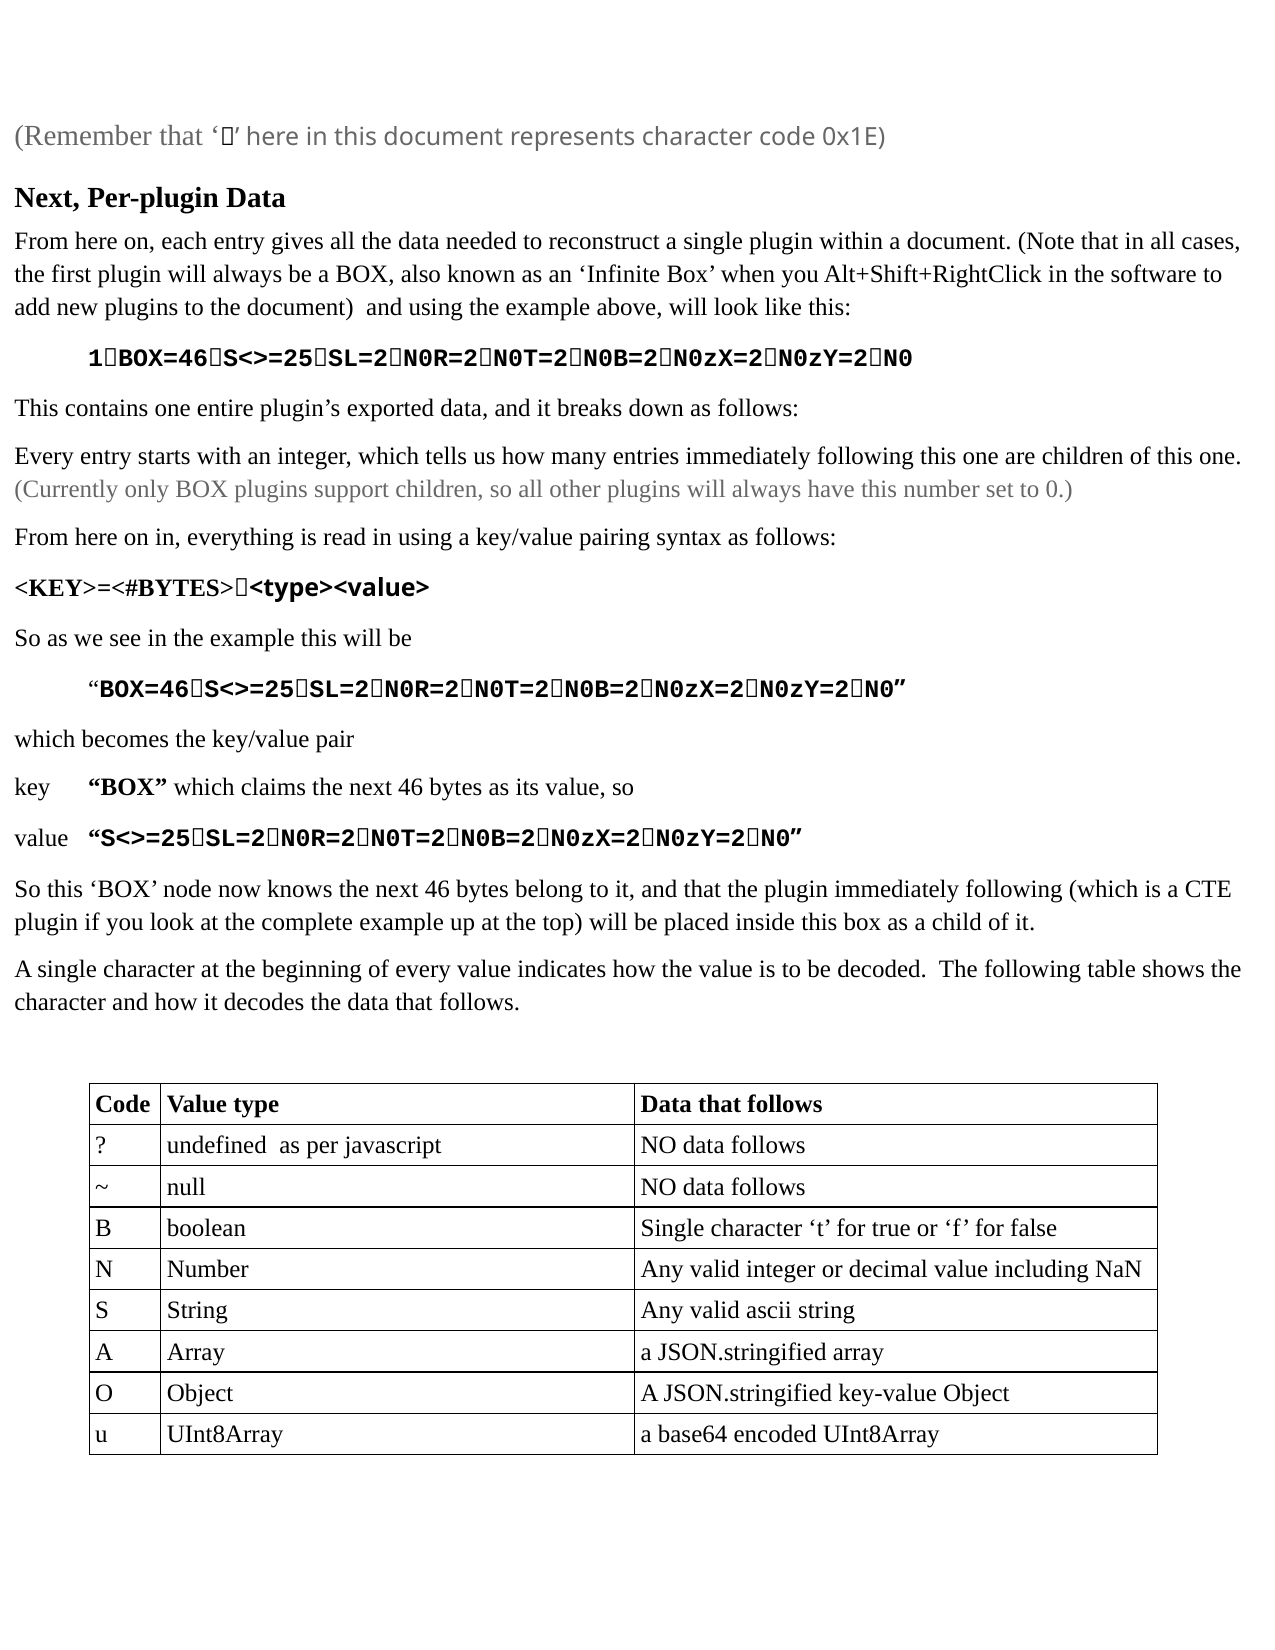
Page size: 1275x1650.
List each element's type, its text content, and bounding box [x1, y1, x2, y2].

table_cell NO data follows [635, 1125, 1157, 1165]
table_cell O [90, 1373, 160, 1413]
table_cell A JSON.stringified key-value Object [635, 1373, 1157, 1413]
text A single character at the beginning of every value indicates how the value is to be decoded. The following table shows the character and how it decodes the data that follows. [14, 954, 1242, 1016]
text From here on, each entry gives all the data needed to reconstruct a single plugin within a document. (Note that in all cases, the first plugin will always be a BOX, also known as an ‘Infinite Box’ when you Alt+Shift+RightClick in the software to add new plugins to the document) and using the example above, will look like this: [14, 226, 1242, 321]
text “BOX=46❎S<>=25❎SL=2❎N0R=2❎N0T=2❎N0B=2❎N0zX=2❎N0zY=2❎N0” [14, 671, 1242, 705]
subtitle Next, Per-plugin Data [14, 180, 1158, 213]
text <KEY>=<#BYTES>❎<type><value> [14, 569, 1242, 603]
table_cell B [90, 1208, 160, 1248]
table_cell String [161, 1290, 634, 1330]
table_cell a base64 encoded UInt8Array [635, 1414, 1157, 1454]
table_header Data that follows [635, 1084, 1157, 1124]
table_cell Any valid integer or decimal value including NaN [635, 1249, 1157, 1289]
table_header Value type [161, 1084, 634, 1124]
subtitle (Remember that ‘❎’ here in this document represents character code 0x1E) [14, 118, 1158, 153]
table_cell Array [161, 1331, 634, 1371]
table_cell S [90, 1290, 160, 1330]
list So this ‘BOX’ node now knows the next 46 bytes belong to it, and that the plugin immediately following (which is a CTE plugin if you look at the complete example up at the top) will be placed inside this box as a child of it. [14, 874, 1242, 936]
text key “BOX” which claims the next 46 bytes as its value, so [14, 772, 1242, 801]
text From here on in, everything is read in using a key/value pairing syntax as follows: [14, 522, 1242, 550]
text This contains one entire plugin’s exported data, and it breaks down as follows: [14, 393, 1242, 422]
table_cell ? [90, 1125, 160, 1165]
table_cell Object [161, 1373, 634, 1413]
text So as we see in the example this will be [14, 623, 1242, 652]
table_cell a JSON.stringified array [635, 1331, 1157, 1371]
table_cell Number [161, 1249, 634, 1289]
text which becomes the key/value pair [14, 724, 1242, 753]
table_cell A [90, 1331, 160, 1371]
text 1❎BOX=46❎S<>=25❎SL=2❎N0R=2❎N0T=2❎N0B=2❎N0zX=2❎N0zY=2❎N0 [14, 339, 1242, 374]
table_cell Any valid ascii string [635, 1290, 1157, 1330]
table_cell Single character ‘t’ for true or ‘f’ for false [635, 1208, 1157, 1248]
text Every entry starts with an integer, which tells us how many entries immediately following this one are children of this one. (Currently only BOX plugins support children, so all other plugins will always have this number set to 0.) [14, 441, 1242, 503]
table_cell ~ [90, 1166, 160, 1206]
table_cell undefined as per javascript [161, 1125, 634, 1165]
table_cell u [90, 1414, 160, 1454]
text value “S<>=25❎SL=2❎N0R=2❎N0T=2❎N0B=2❎N0zX=2❎N0zY=2❎N0” [14, 820, 1242, 854]
table_cell NO data follows [635, 1166, 1157, 1206]
table_cell boolean [161, 1208, 634, 1248]
table_cell N [90, 1249, 160, 1289]
table_cell null [161, 1166, 634, 1206]
table_cell UInt8Array [161, 1414, 634, 1454]
table_header Code [90, 1084, 160, 1124]
